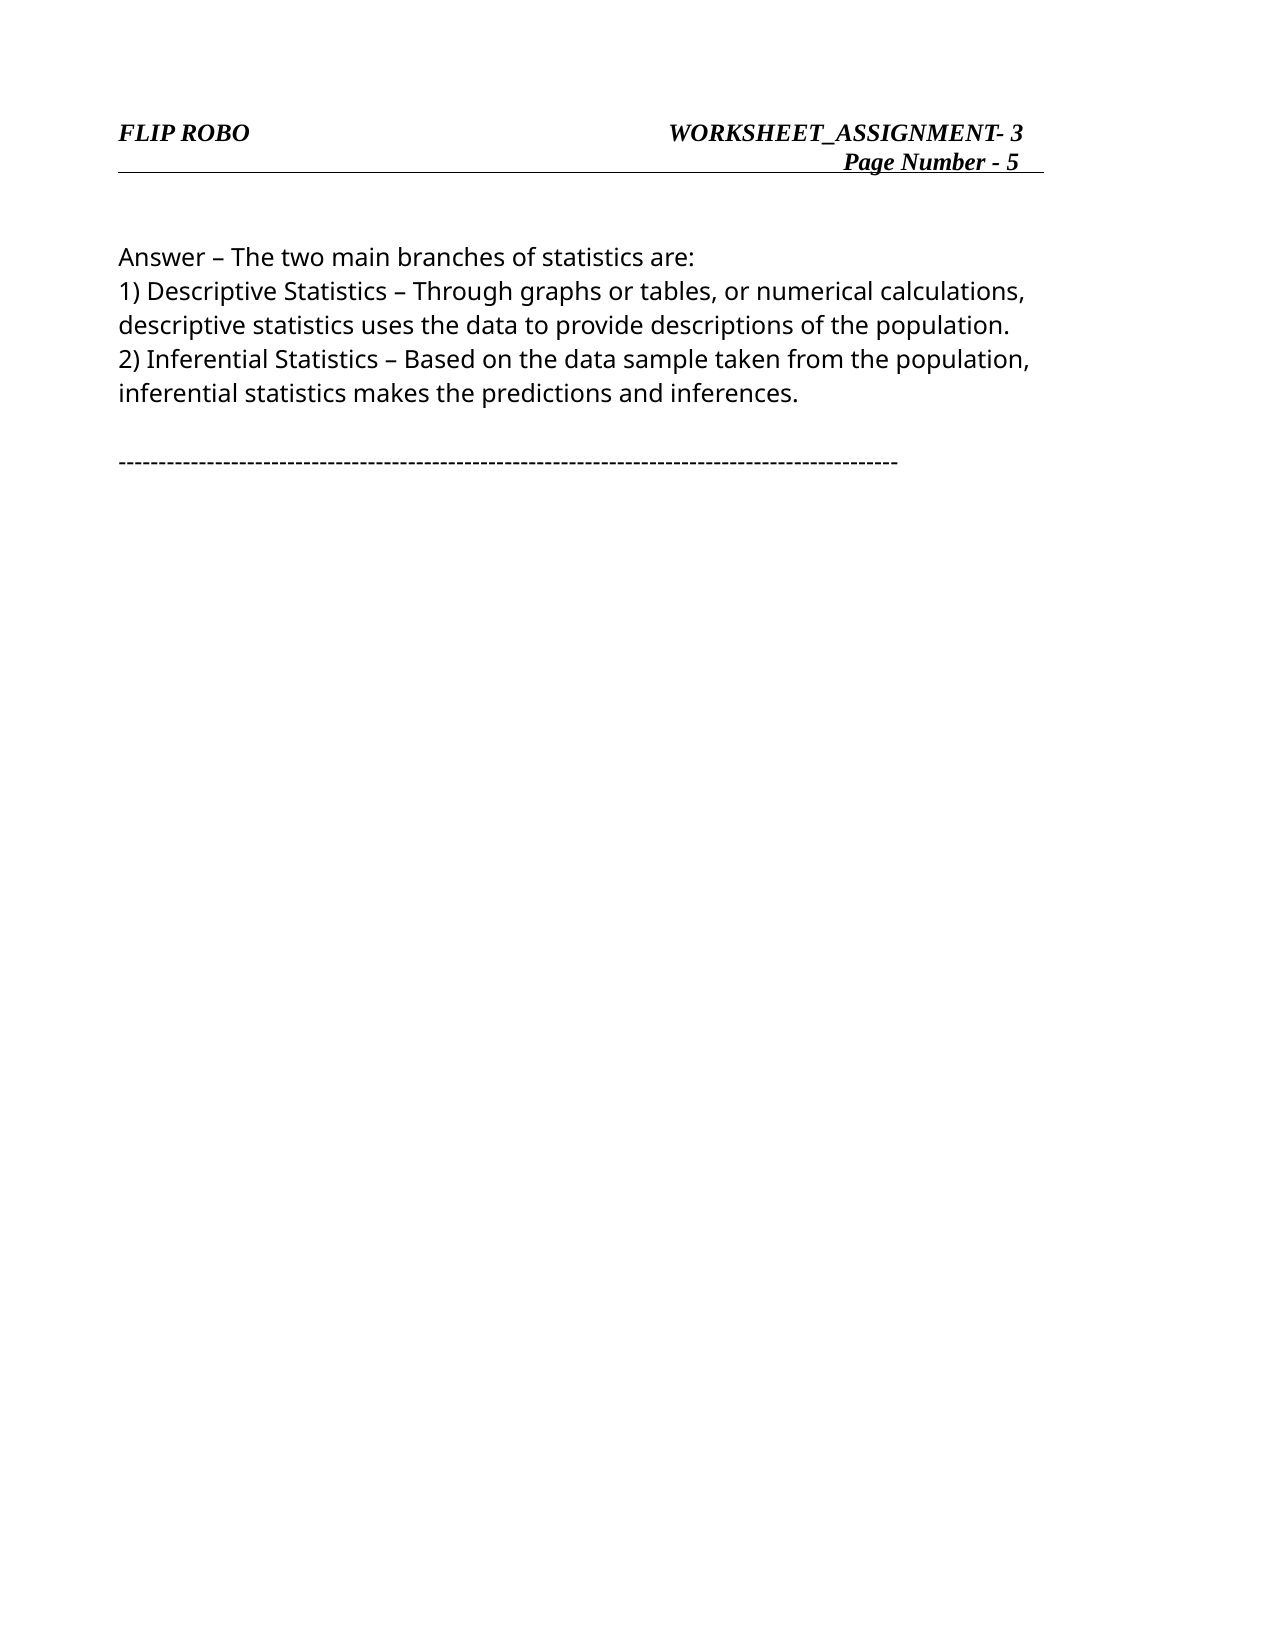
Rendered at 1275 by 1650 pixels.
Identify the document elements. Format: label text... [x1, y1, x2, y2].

text 2) Inferential Statistics – Based on the data sample taken from the population, inferential statistics makes the predictions and inferences. [118, 341, 1157, 409]
text Answer – The two main branches of statistics are: [118, 239, 1157, 273]
text ------------------------------------------------------------------------------------------------- [118, 443, 1157, 478]
text 1) Descriptive Statistics – Through graphs or tables, or numerical calculations, descriptive statistics uses the data to provide descriptions of the population. [118, 273, 1157, 341]
